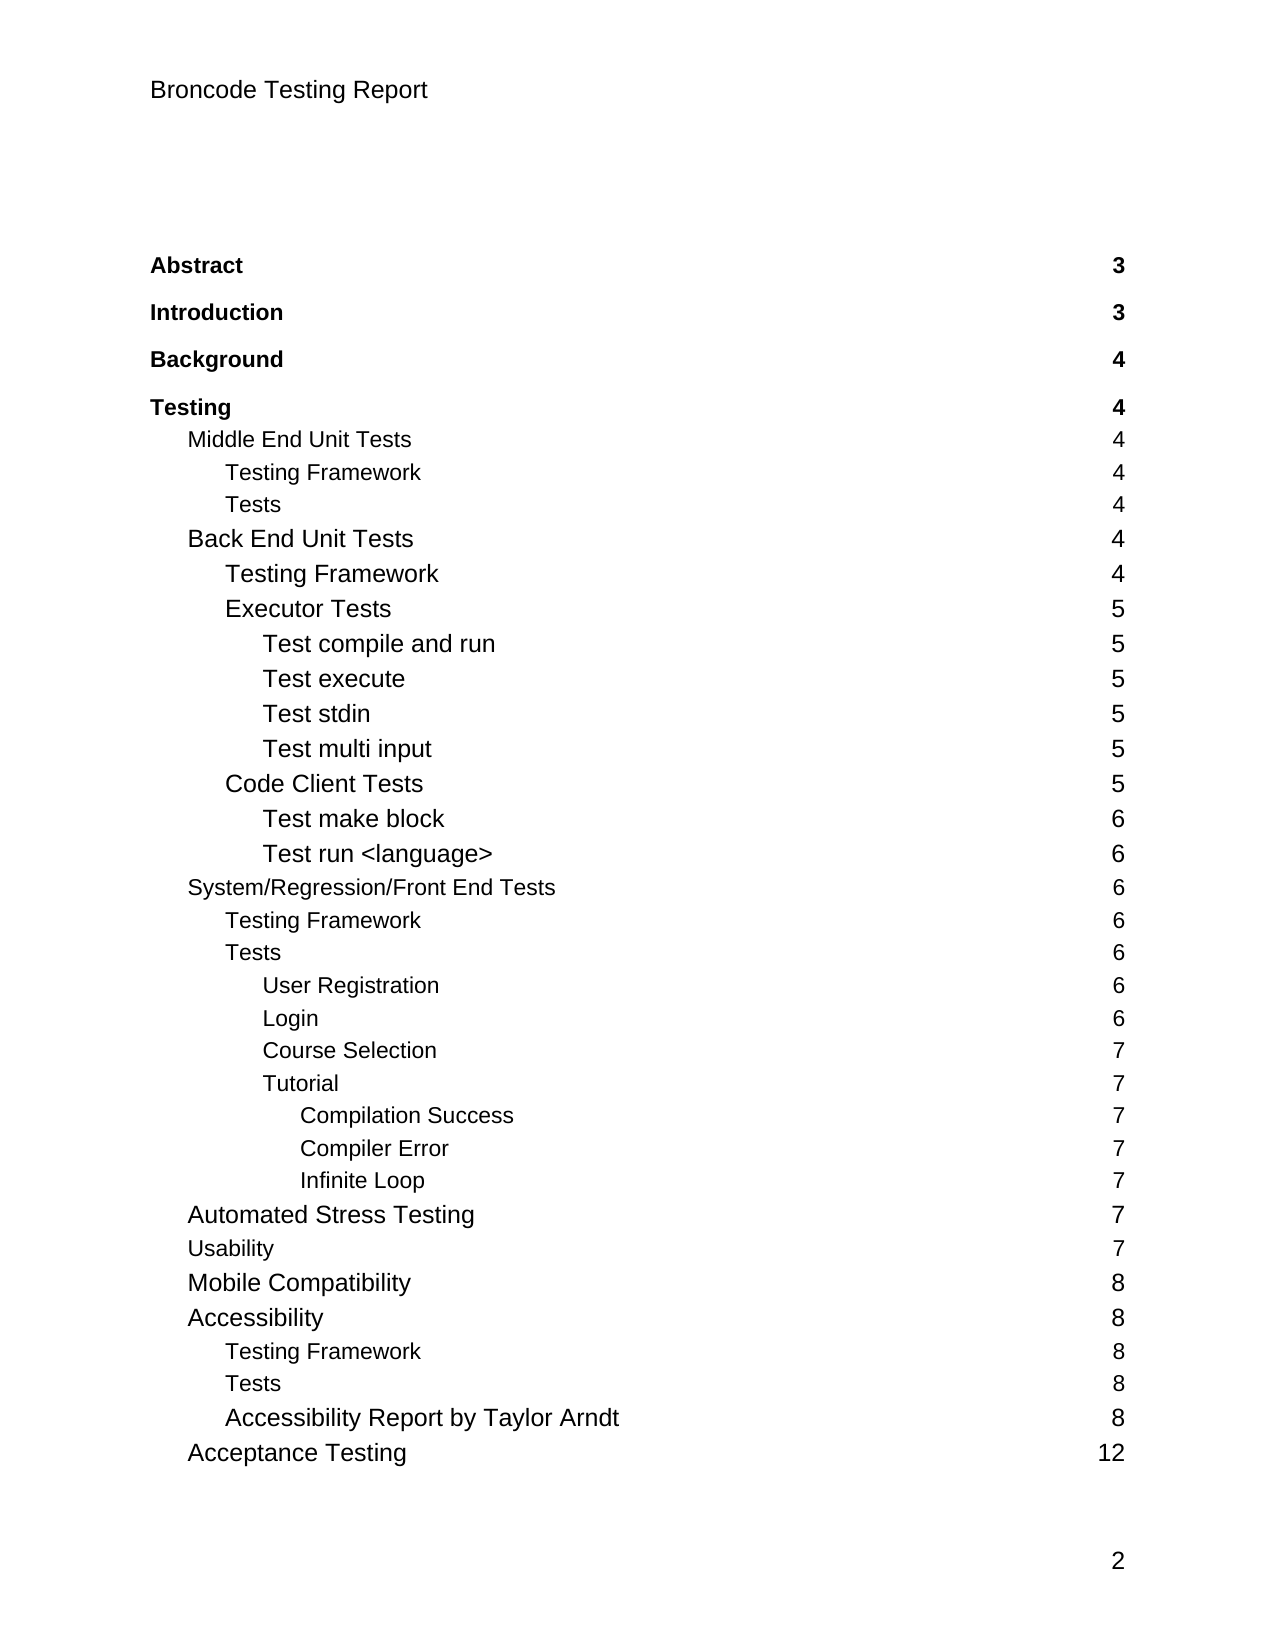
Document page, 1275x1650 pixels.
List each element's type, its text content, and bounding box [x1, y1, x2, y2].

text Compilation Success 7 [300, 1102, 1125, 1129]
text Automated Stress Testing 7 [187, 1200, 1125, 1229]
text Code Client Tests 5 [225, 769, 1125, 798]
text Tutorial 7 [262, 1070, 1125, 1096]
text Compiler Error 7 [300, 1135, 1125, 1161]
text Testing Framework 8 [225, 1338, 1125, 1364]
text Tests 6 [225, 939, 1125, 966]
text Back End Unit Tests 4 [187, 524, 1125, 553]
text Test make block 6 [262, 804, 1125, 833]
text Introduction 3 [150, 299, 1125, 326]
text Tests 4 [225, 491, 1125, 518]
text Executor Tests 5 [225, 594, 1125, 623]
text Testing Framework 6 [225, 907, 1125, 933]
text Infinite Loop 7 [300, 1167, 1125, 1194]
text Acceptance Testing 12 [187, 1438, 1125, 1467]
text Test compile and run 5 [262, 629, 1125, 658]
text Testing Framework 4 [225, 559, 1125, 588]
text Middle End Unit Tests 4 [187, 426, 1125, 453]
text Mobile Compatibility 8 [187, 1268, 1125, 1296]
text Test stdin 5 [262, 699, 1125, 728]
text Testing Framework 4 [225, 459, 1125, 485]
text Accessibility Report by Taylor Arndt 8 [225, 1403, 1125, 1432]
text Tests 8 [225, 1370, 1125, 1397]
text Test execute 5 [262, 664, 1125, 693]
text Course Selection 7 [262, 1037, 1125, 1063]
text Test run <language> 6 [262, 839, 1125, 868]
text Usability 7 [187, 1235, 1125, 1261]
text Test multi input 5 [262, 734, 1125, 763]
text Login 6 [262, 1004, 1125, 1031]
text System/Regression/Front End Tests 6 [187, 874, 1125, 900]
text Accessibility 8 [187, 1303, 1125, 1331]
text User Registration 6 [262, 972, 1125, 998]
text Background 4 [150, 346, 1125, 373]
text Abstract 3 [150, 252, 1125, 278]
text Testing 4 [150, 394, 1125, 420]
